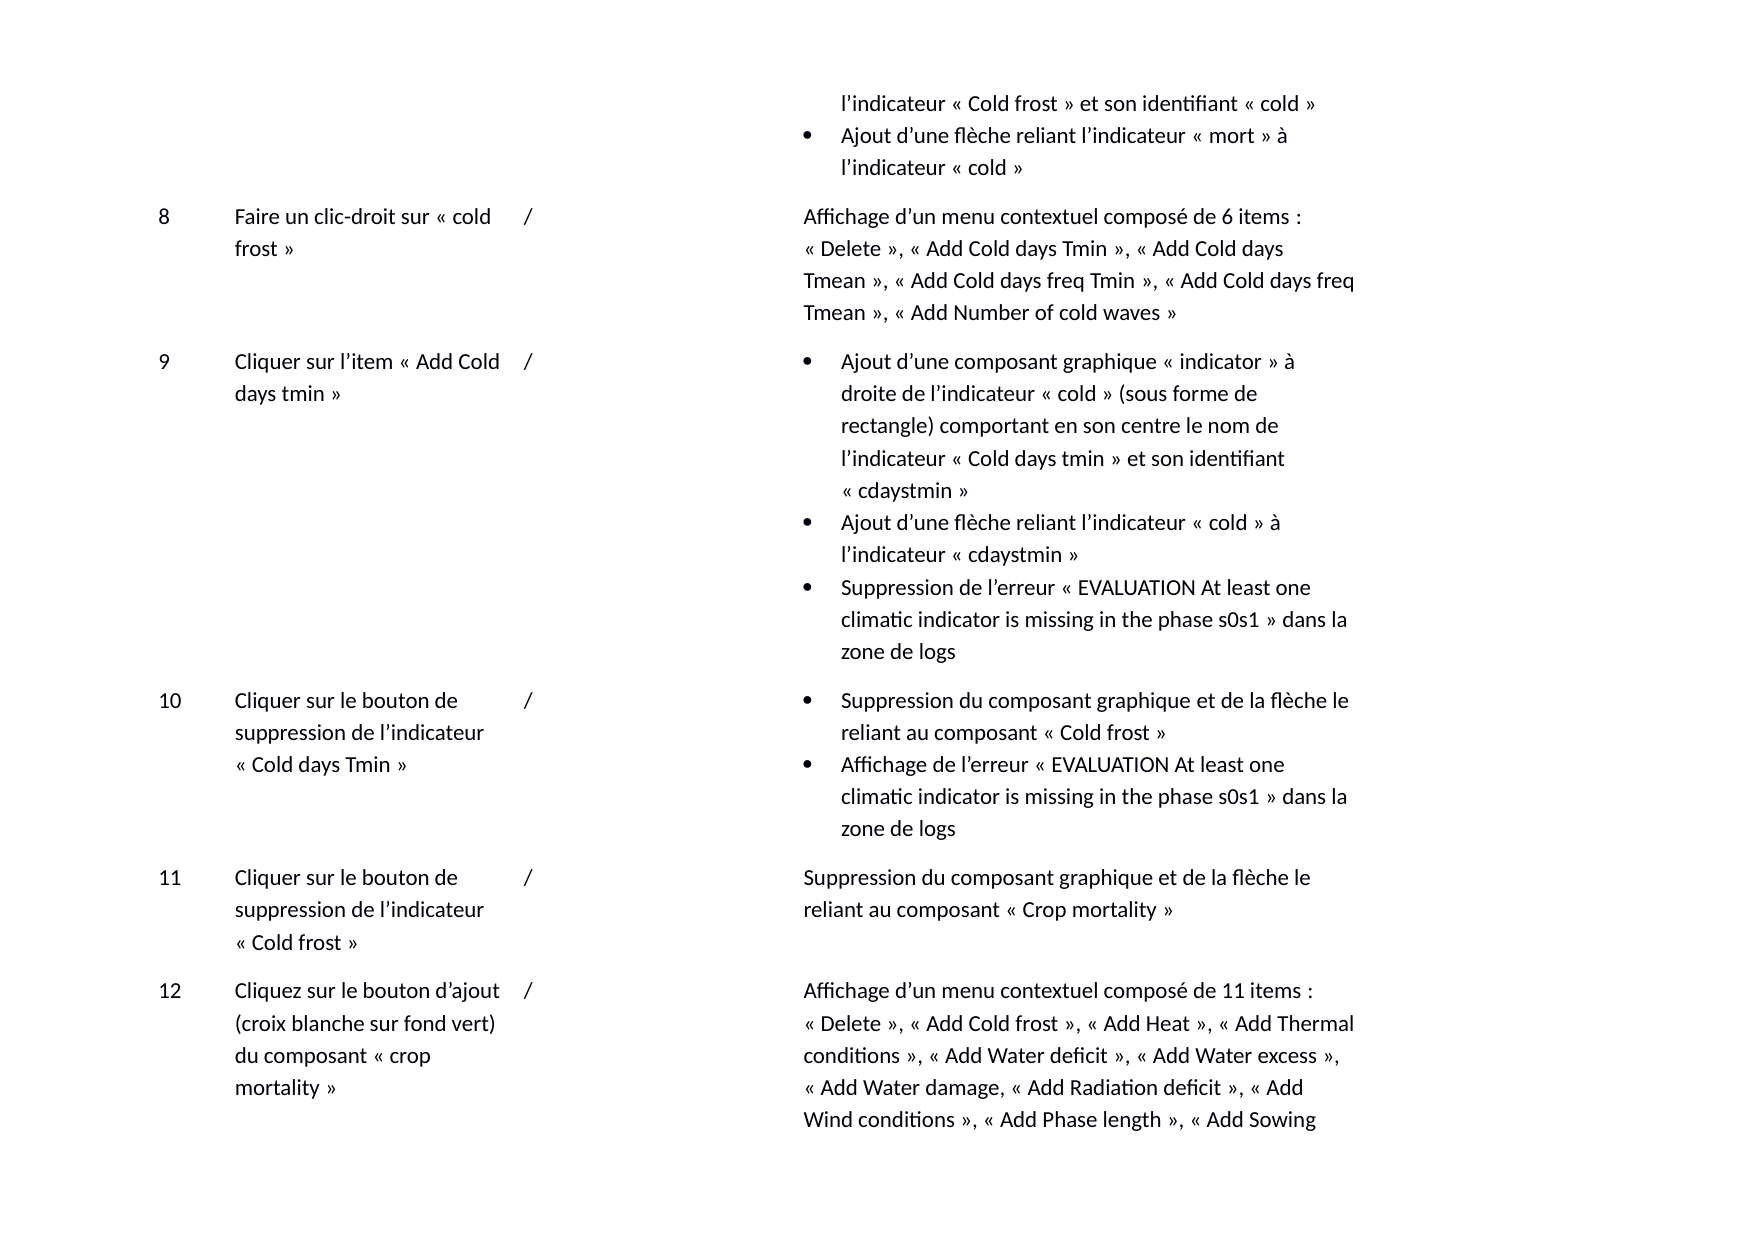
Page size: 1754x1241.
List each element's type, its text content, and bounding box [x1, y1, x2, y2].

table_cell [1367, 347, 1597, 686]
table_cell [1367, 977, 1597, 1133]
table_cell Affichage d’un menu contextuel composé de 6 items : « Delete », « Add Cold days Tmin », « Add Cold days Tmean », « Add Cold days freq Tmin », « Add Cold days freq Tmean », « Add Number of cold waves » [792, 202, 1367, 347]
table_cell 10 [147, 686, 223, 863]
table_cell 11 [147, 864, 223, 977]
table_cell [1367, 202, 1597, 347]
table_cell [513, 89, 792, 202]
table_cell Suppression du composant graphique et de la flèche le reliant au composant « Crop mortality » [792, 864, 1367, 977]
table_cell Cliquer sur le bouton de suppression de l’indicateur « Cold days Tmin » [223, 686, 512, 863]
table_cell [223, 89, 512, 202]
table_cell / [513, 202, 792, 347]
table_cell Ajout d’une composant graphique « indicator » à droite de l’indicateur « cold » (sous forme de rectangle) comportant en son centre le nom de l’indicateur « Cold days tmin » et son identifiant « cdaystmin » Ajout d’une flèche reliant l’indicateur « cold » à l’indicateur « cdaystmin » Suppression de l’erreur « EVALUATION At least one climatic indicator is missing in the phase s0s1 » dans la zone de logs [792, 347, 1367, 686]
table_cell / [513, 347, 792, 686]
table_cell Affichage d’un menu contextuel composé de 11 items : « Delete », « Add Cold frost », « Add Heat », « Add Thermal conditions », « Add Water deficit », « Add Water excess », « Add Water damage, « Add Radiation deficit », « Add Wind conditions », « Add Phase length », « Add Sowing [792, 977, 1367, 1133]
table_cell [1367, 686, 1597, 863]
table_cell / [513, 977, 792, 1133]
table_cell 8 [147, 202, 223, 347]
table_cell Cliquez sur le bouton d’ajout (croix blanche sur fond vert) du composant « crop mortality » [223, 977, 512, 1133]
table_cell [1367, 864, 1597, 977]
table_cell Ajout d’une composant graphique « indicator » à droite de l’indicateur « mort » (sous forme de rectangle) comportant en son centre le nom de l’indicateur « Cold frost » et son identifiant « cold » Ajout d’une flèche reliant l’indicateur « mort » à l’indicateur « cold » [792, 89, 1367, 202]
table_cell [1367, 89, 1597, 202]
table_cell / [513, 686, 792, 863]
table_cell 12 [147, 977, 223, 1133]
table_cell Faire un clic-droit sur « cold frost » [223, 202, 512, 347]
table_cell Suppression du composant graphique et de la flèche le reliant au composant « Cold frost » Affichage de l’erreur « EVALUATION At least one climatic indicator is missing in the phase s0s1 » dans la zone de logs [792, 686, 1367, 863]
table_cell Cliquer sur le bouton de suppression de l’indicateur « Cold frost » [223, 864, 512, 977]
table_cell / [513, 864, 792, 977]
table_cell [147, 89, 223, 202]
table_cell Cliquer sur l’item « Add Cold days tmin » [223, 347, 512, 686]
table_cell 9 [147, 347, 223, 686]
